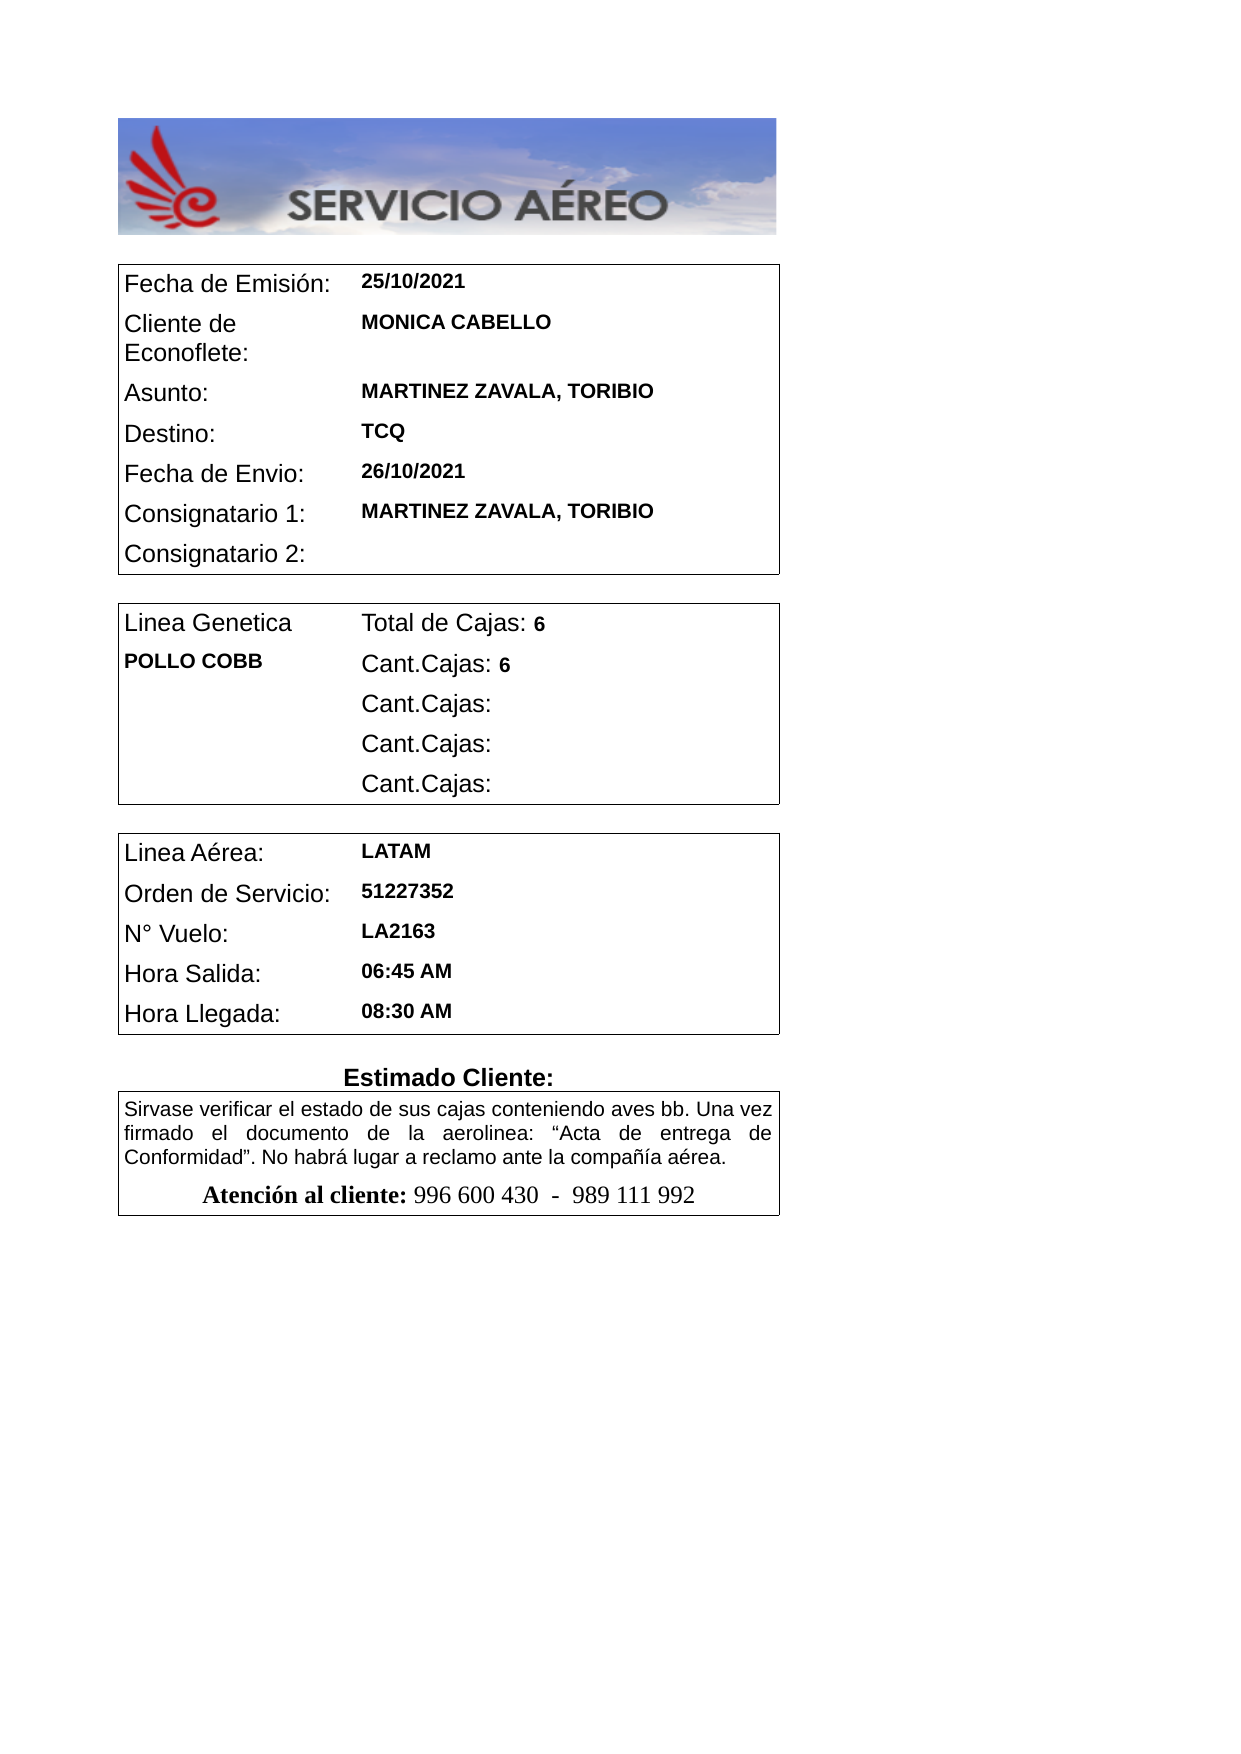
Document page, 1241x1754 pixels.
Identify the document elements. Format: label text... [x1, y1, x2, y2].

table_cell Orden de Servicio: [119, 873, 356, 913]
table_cell MARTINEZ ZAVALA, TORIBIO [356, 493, 779, 533]
table_cell MARTINEZ ZAVALA, TORIBIO [356, 373, 779, 413]
table_cell Hora Salida: [119, 953, 356, 993]
table_cell LATAM [356, 834, 779, 873]
table_cell Cant.Cajas: [356, 723, 779, 763]
table_header 25/10/2021 [356, 265, 779, 304]
table_cell 08:30 AM [356, 994, 779, 1034]
table_cell Consignatario 1: [119, 493, 356, 533]
table_cell Cant.Cajas: [356, 683, 779, 723]
table_cell [119, 683, 356, 723]
table_cell Cliente de Econoflete: [119, 304, 356, 373]
table_header Fecha de Emisión: [119, 265, 356, 304]
table_cell Sirvase verificar el estado de sus cajas conteniendo aves bb. Una vez firmado el documento de la aerolinea: “Acta de entrega de Conformidad”. No habrá lugar a reclamo ante la compañía aérea. [119, 1092, 779, 1175]
table_cell N° Vuelo: [119, 913, 356, 953]
picture [118, 118, 777, 235]
table_cell Consignatario 2: [119, 534, 356, 574]
table_cell 06:45 AM [356, 953, 779, 993]
table_cell [119, 764, 356, 804]
table_cell POLLO COBB [119, 643, 356, 683]
table_cell Linea Aérea: [119, 834, 356, 873]
table_cell Cant.Cajas: 6 [356, 643, 779, 683]
table_cell Linea Genetica [119, 604, 356, 643]
table_cell TCQ [356, 413, 779, 453]
table_cell Cant.Cajas: [356, 764, 779, 804]
table_cell [118, 575, 356, 603]
table_cell 26/10/2021 [356, 453, 779, 493]
table_cell MONICA CABELLO [356, 304, 779, 373]
table_cell [118, 805, 356, 833]
table_cell [356, 575, 779, 603]
table_cell [356, 534, 779, 574]
table_cell Atención al cliente: 996 600 430 - 989 111 992 [119, 1175, 779, 1215]
table_cell LA2163 [356, 913, 779, 953]
table_cell Destino: [119, 413, 356, 453]
table_cell Fecha de Envio: [119, 453, 356, 493]
table_cell Estimado Cliente: [118, 1035, 779, 1091]
table_cell Total de Cajas: 6 [356, 604, 779, 643]
table_cell [119, 723, 356, 763]
table_cell [356, 805, 779, 833]
table_cell Hora Llegada: [119, 994, 356, 1034]
table_cell Asunto: [119, 373, 356, 413]
table_cell 51227352 [356, 873, 779, 913]
